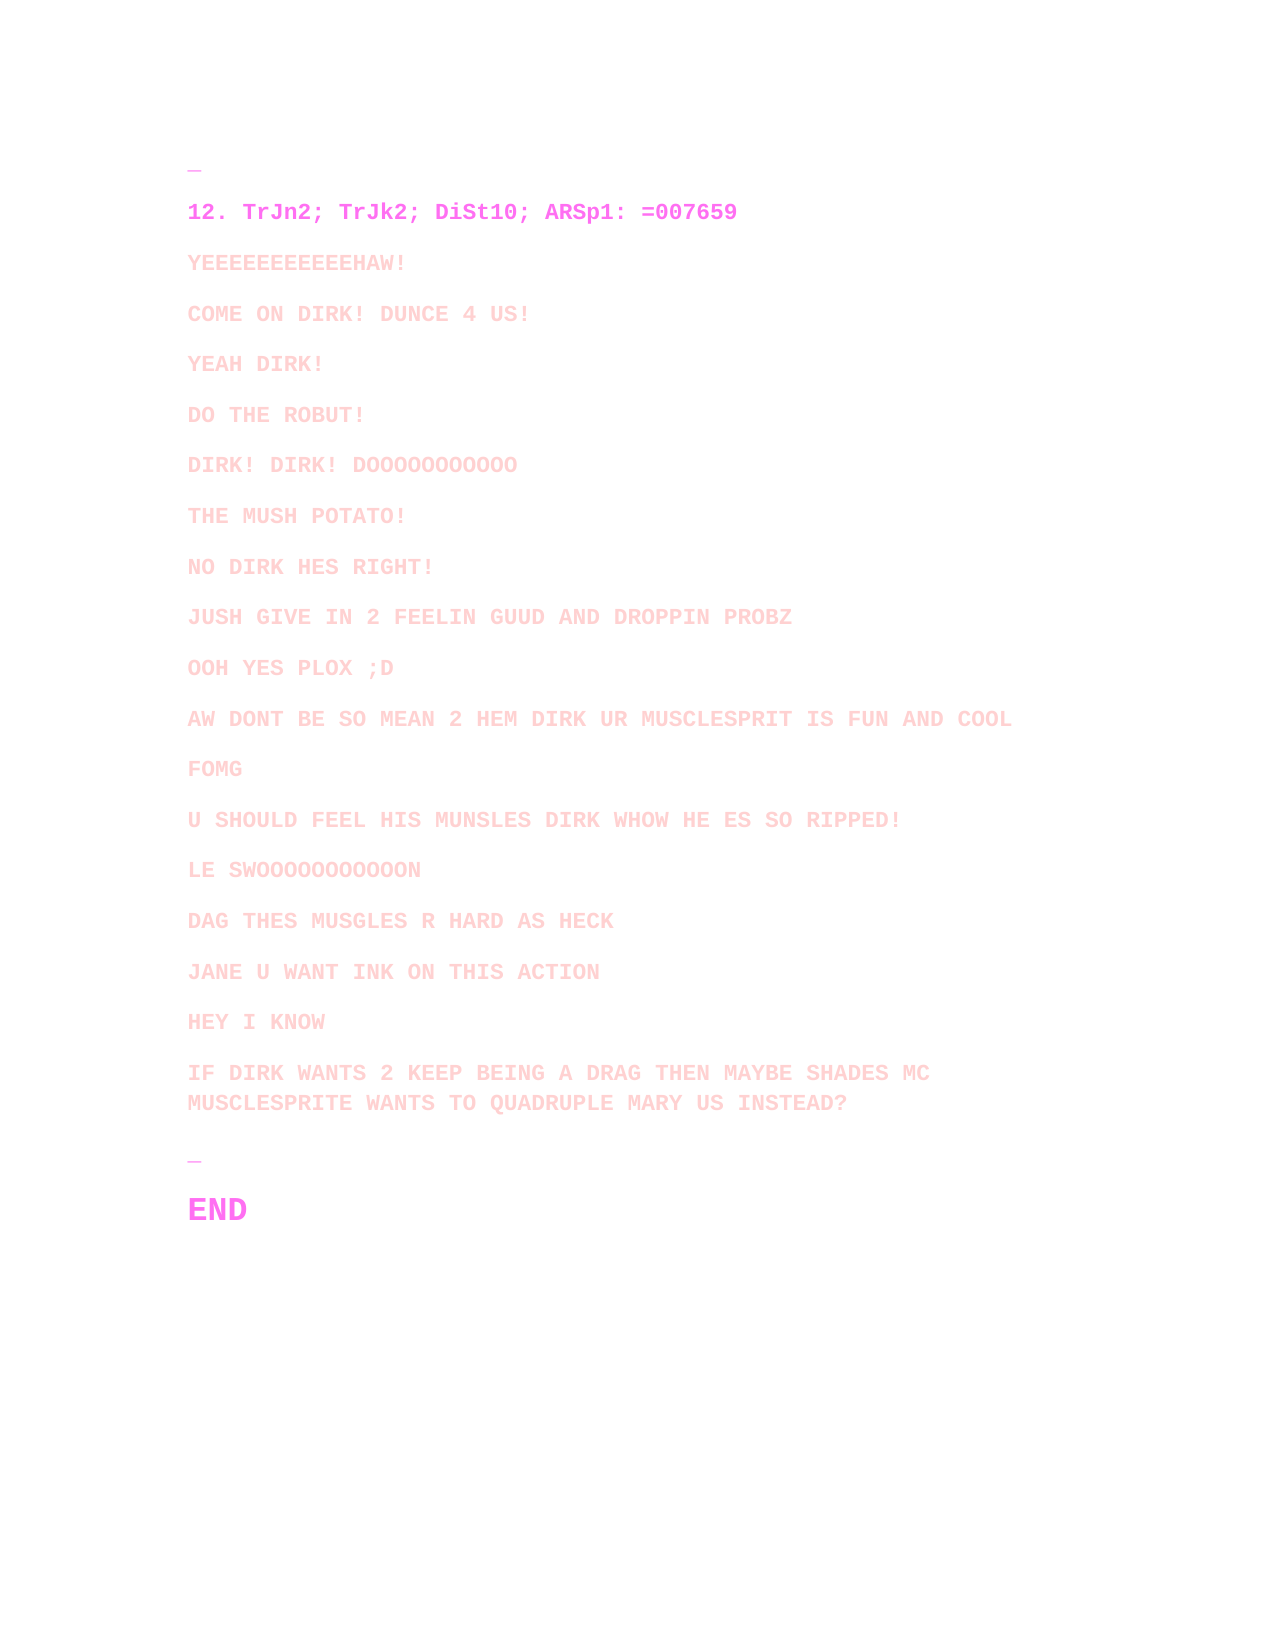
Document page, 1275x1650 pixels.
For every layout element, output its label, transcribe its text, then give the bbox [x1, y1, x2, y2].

text 12. TrJn2; TrJk2; DiSt10; ARSp1: =007659 [187, 201, 1087, 227]
text HEY I KNOW [187, 1011, 1087, 1037]
text JUSH GIVE IN 2 FEELIN GUUD AND DROPPIN PROBZ [187, 606, 1087, 632]
text IF DIRK WANTS 2 KEEP BEING A DRAG THEN MAYBE SHADES MC MUSCLESPRITE WANTS TO QUADRUPLE MARY US INSTEAD? [187, 1061, 1087, 1117]
text DIRK! DIRK! DOOOOOOOOOOO [187, 454, 1087, 480]
text DAG THES MUSGLES R HARD AS HECK [187, 909, 1087, 935]
text NO DIRK HES RIGHT! [187, 555, 1087, 581]
text _ [187, 1142, 1087, 1168]
text AW DONT BE SO MEAN 2 HEM DIRK UR MUSCLESPRIT IS FUN AND COOL [187, 707, 1087, 733]
text OOH YES PLOX ;D [187, 656, 1087, 682]
text END [187, 1192, 1087, 1230]
text COME ON DIRK! DUNCE 4 US! [187, 302, 1087, 328]
text JANE U WANT INK ON THIS ACTION [187, 960, 1087, 986]
text YEEEEEEEEEEEHAW! [187, 251, 1087, 277]
text LE SWOOOOOOOOOOON [187, 859, 1087, 885]
text _ [187, 150, 1087, 176]
text THE MUSH POTATO! [187, 504, 1087, 530]
text DO THE ROBUT! [187, 403, 1087, 429]
text YEAH DIRK! [187, 352, 1087, 378]
text FOMG [187, 757, 1087, 783]
text U SHOULD FEEL HIS MUNSLES DIRK WHOW HE ES SO RIPPED! [187, 808, 1087, 834]
